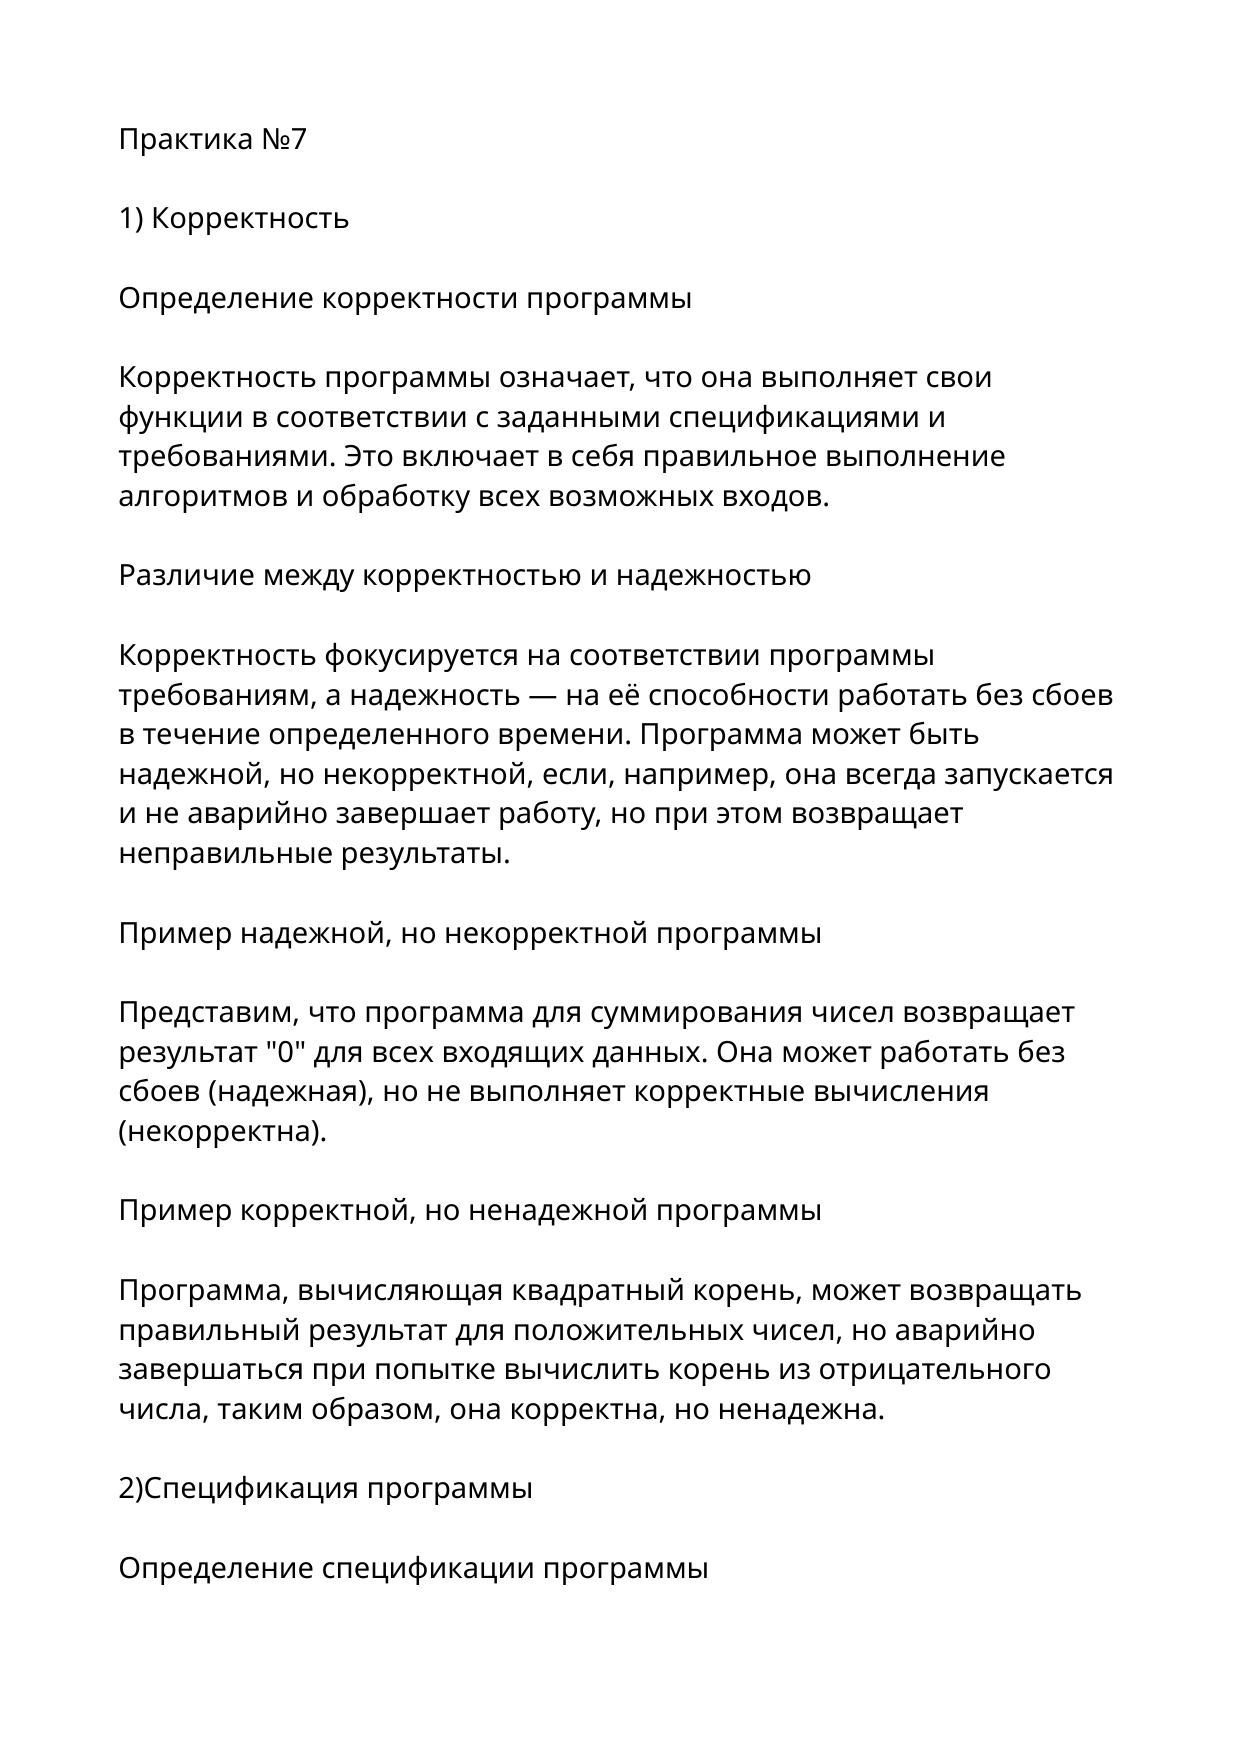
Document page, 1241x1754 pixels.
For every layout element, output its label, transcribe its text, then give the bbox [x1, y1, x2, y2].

text 2)Спецификация программы [118, 1467, 1122, 1507]
text 1) Корректность [118, 197, 1122, 237]
text Пример корректной, но ненадежной программы [118, 1190, 1122, 1229]
text Определение корректности программы [118, 277, 1122, 317]
text Программа, вычисляющая квадратный корень, может возвращать правильный результат для положительных чисел, но аварийно завершаться при попытке вычислить корень из отрицательного числа, таким образом, она корректна, но ненадежна. [118, 1269, 1122, 1428]
text Корректность фокусируется на соответствии программы требованиям, а надежность — на её способности работать без сбоев в течение определенного времени. Программа может быть надежной, но некорректной, если, например, она всегда запускается и не аварийно завершает работу, но при этом возвращает неправильные результаты. [118, 634, 1122, 872]
text Представим, что программа для суммирования чисел возвращает результат "0" для всех входящих данных. Она может работать без сбоев (надежная), но не выполняет корректные вычисления (некорректна). [118, 991, 1122, 1150]
text Практика №7 [118, 118, 1122, 158]
text Корректность программы означает, что она выполняет свои функции в соответствии с заданными спецификациями и требованиями. Это включает в себя правильное выполнение алгоритмов и обработку всех возможных входов. [118, 356, 1122, 515]
text Пример надежной, но некорректной программы [118, 912, 1122, 952]
text Различие между корректностью и надежностью [118, 555, 1122, 594]
text Определение спецификации программы [118, 1547, 1122, 1587]
